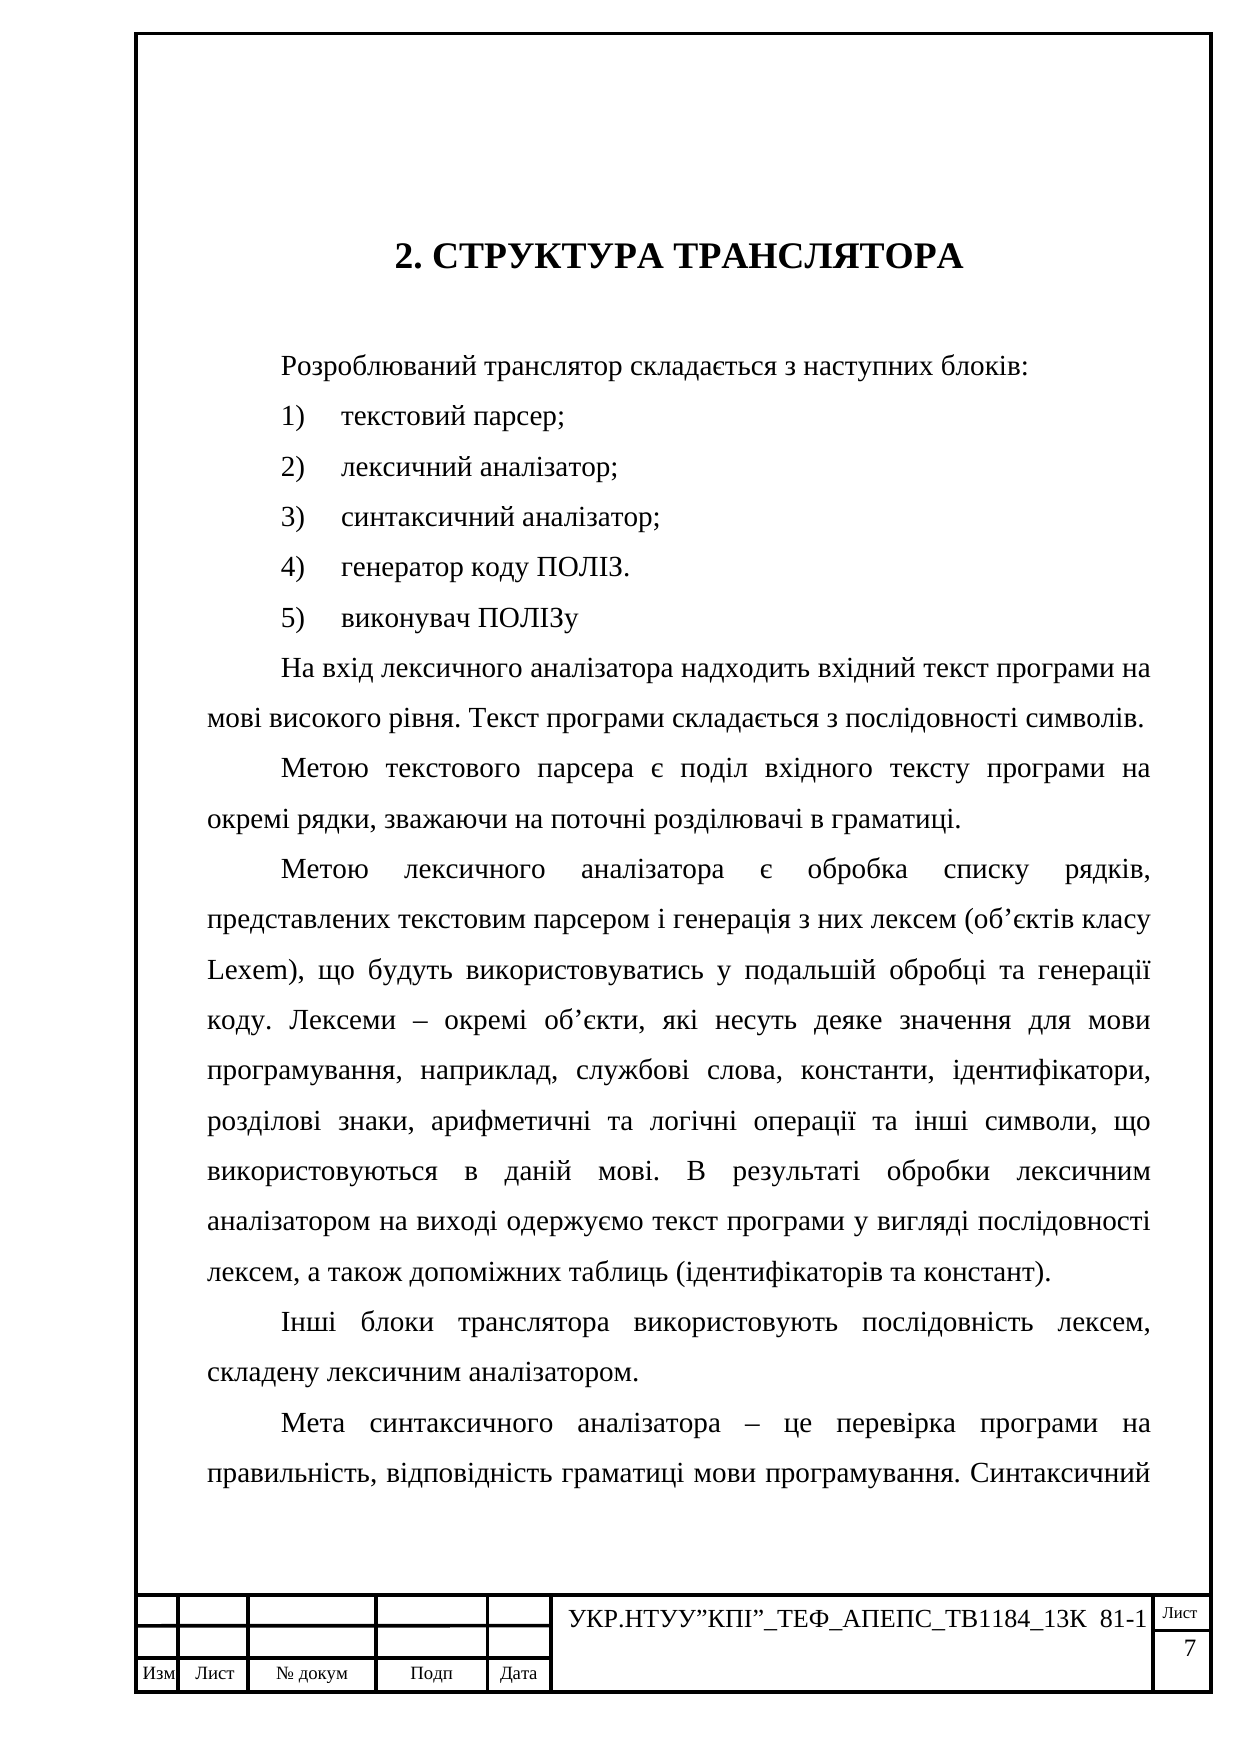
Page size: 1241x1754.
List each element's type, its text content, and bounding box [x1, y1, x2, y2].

list текстовий парсер; [281, 398, 1152, 432]
list СТРУКТУРА ТРАНСЛЯТОРА [177, 233, 1181, 276]
list виконувач ПОЛІЗу [281, 600, 1152, 633]
text Розроблюваний транслятор складається з наступних блоків: [207, 348, 1152, 382]
list синтаксичний аналізатор; [281, 499, 1152, 533]
text Інші блоки транслятора використовують послідовність лексем, складену лексичним аналізатором. [207, 1304, 1152, 1388]
list генератор коду ПОЛІЗ. [281, 549, 1152, 583]
text Мета синтаксичного аналізатора – це перевірка програми на правильність, відповідність граматиці мови програмування. Синтаксичний [207, 1405, 1152, 1488]
list лексичний аналізатор; [281, 449, 1152, 482]
text Метою лексичного аналізатора є обробка списку рядків, представлених текстовим парсером і генерація з них лексем (об’єктів класу Lexem), що будуть використовуватись у подальшій обробці та генерації коду. Лексеми – окремі об’єкти, які несуть деяке значення для мови програмування, наприклад, службові слова, константи, ідентифікатори, розділові знаки, арифметичні та логічні операції та інші символи, що використовуються в даній мові. В результаті обробки лексичним аналізатором на виході одержуємо текст програми у вигляді послідовності лексем, а також допоміжних таблиць (ідентифікаторів та констант). [207, 851, 1152, 1287]
text Метою текстового парсера є поділ вхідного тексту програми на окремі рядки, зважаючи на поточні розділювачі в граматиці. [207, 751, 1152, 834]
text На вхід лексичного аналізатора надходить вхідний текст програми на мові високого рівня. Текст програми складається з послідовності символів. [207, 650, 1152, 734]
